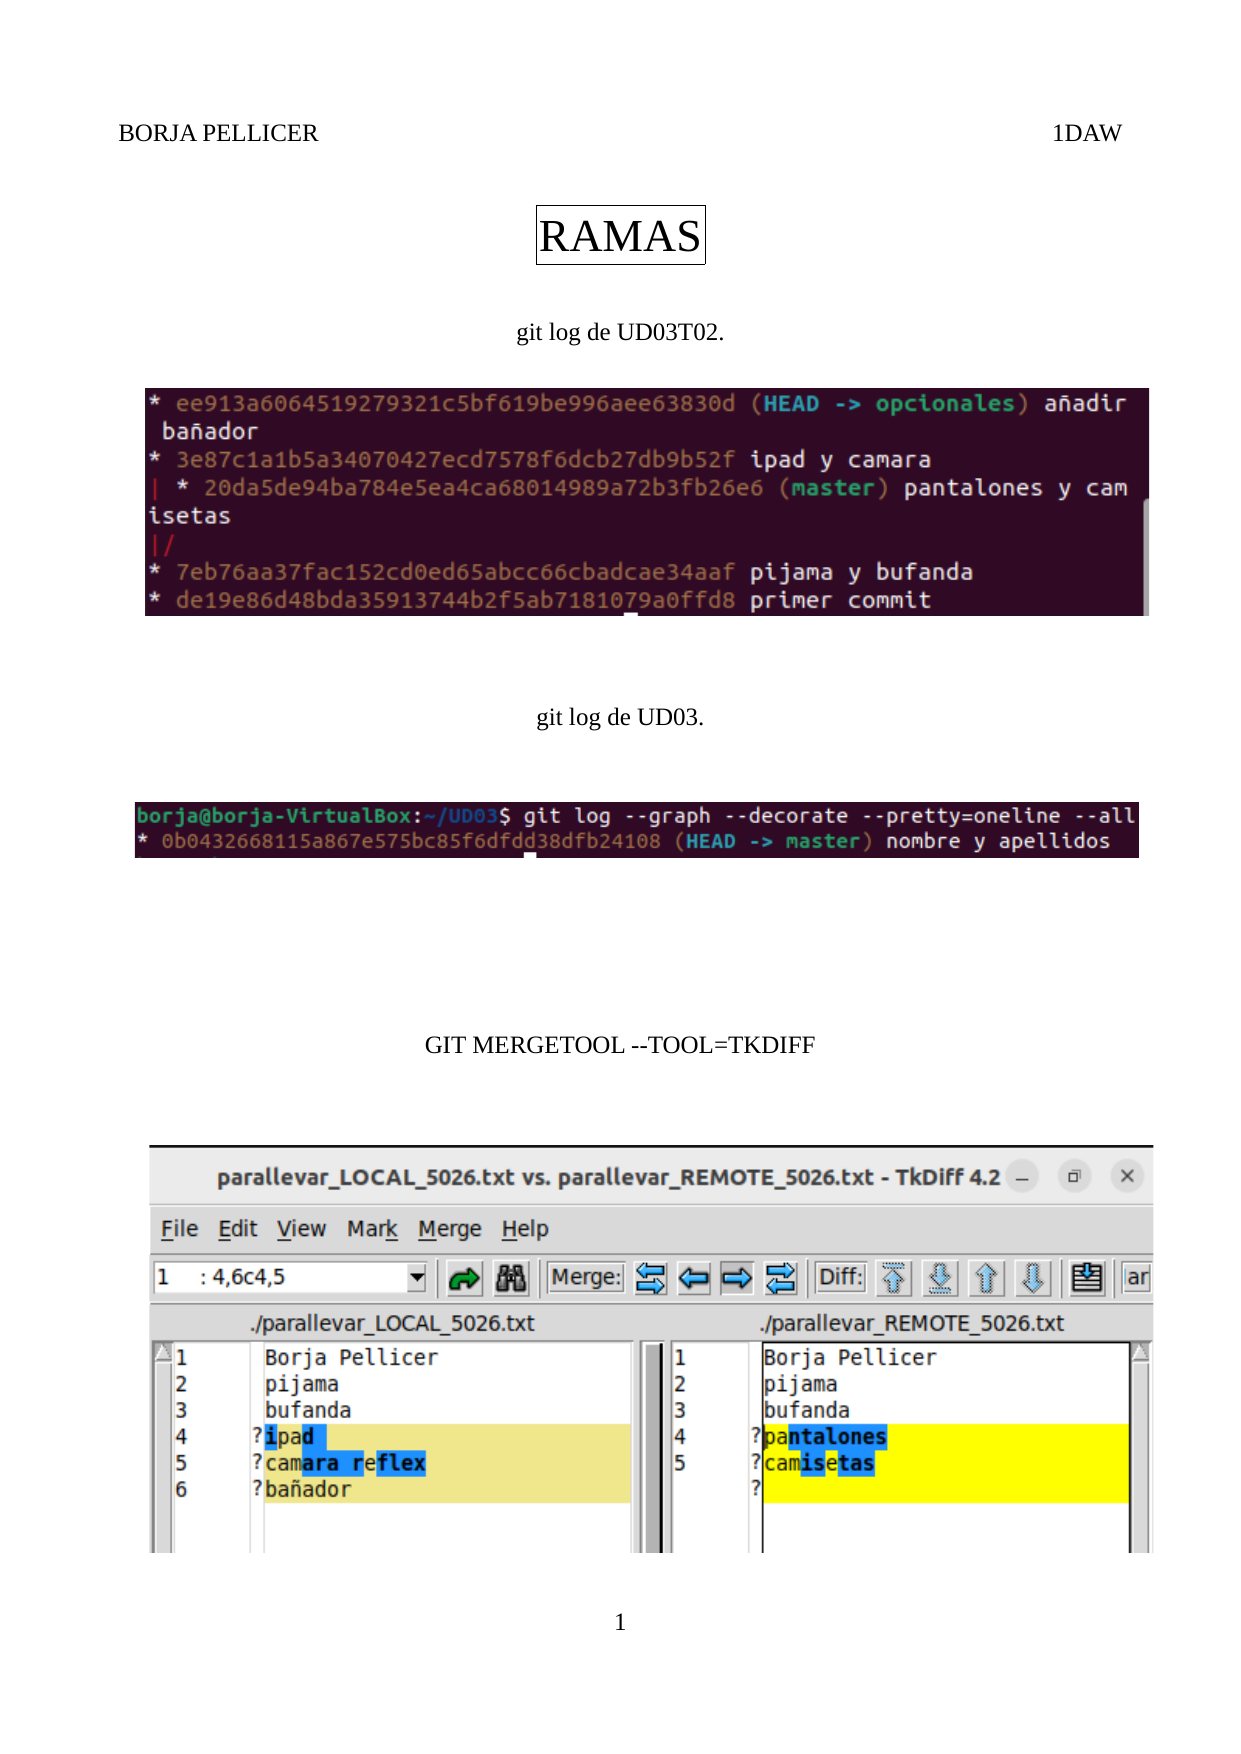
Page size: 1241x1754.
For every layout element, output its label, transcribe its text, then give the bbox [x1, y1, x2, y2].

text [706, 205, 1122, 264]
picture [145, 388, 1150, 616]
picture [134, 802, 1139, 858]
text GIT MERGETOOL --TOOL=TKDIFF [118, 1030, 1122, 1059]
picture [149, 1145, 1154, 1553]
text git log de UD03T02. [118, 317, 1122, 345]
text RAMAS [537, 206, 705, 264]
text [118, 205, 536, 264]
text git log de UD03. [118, 702, 1122, 731]
